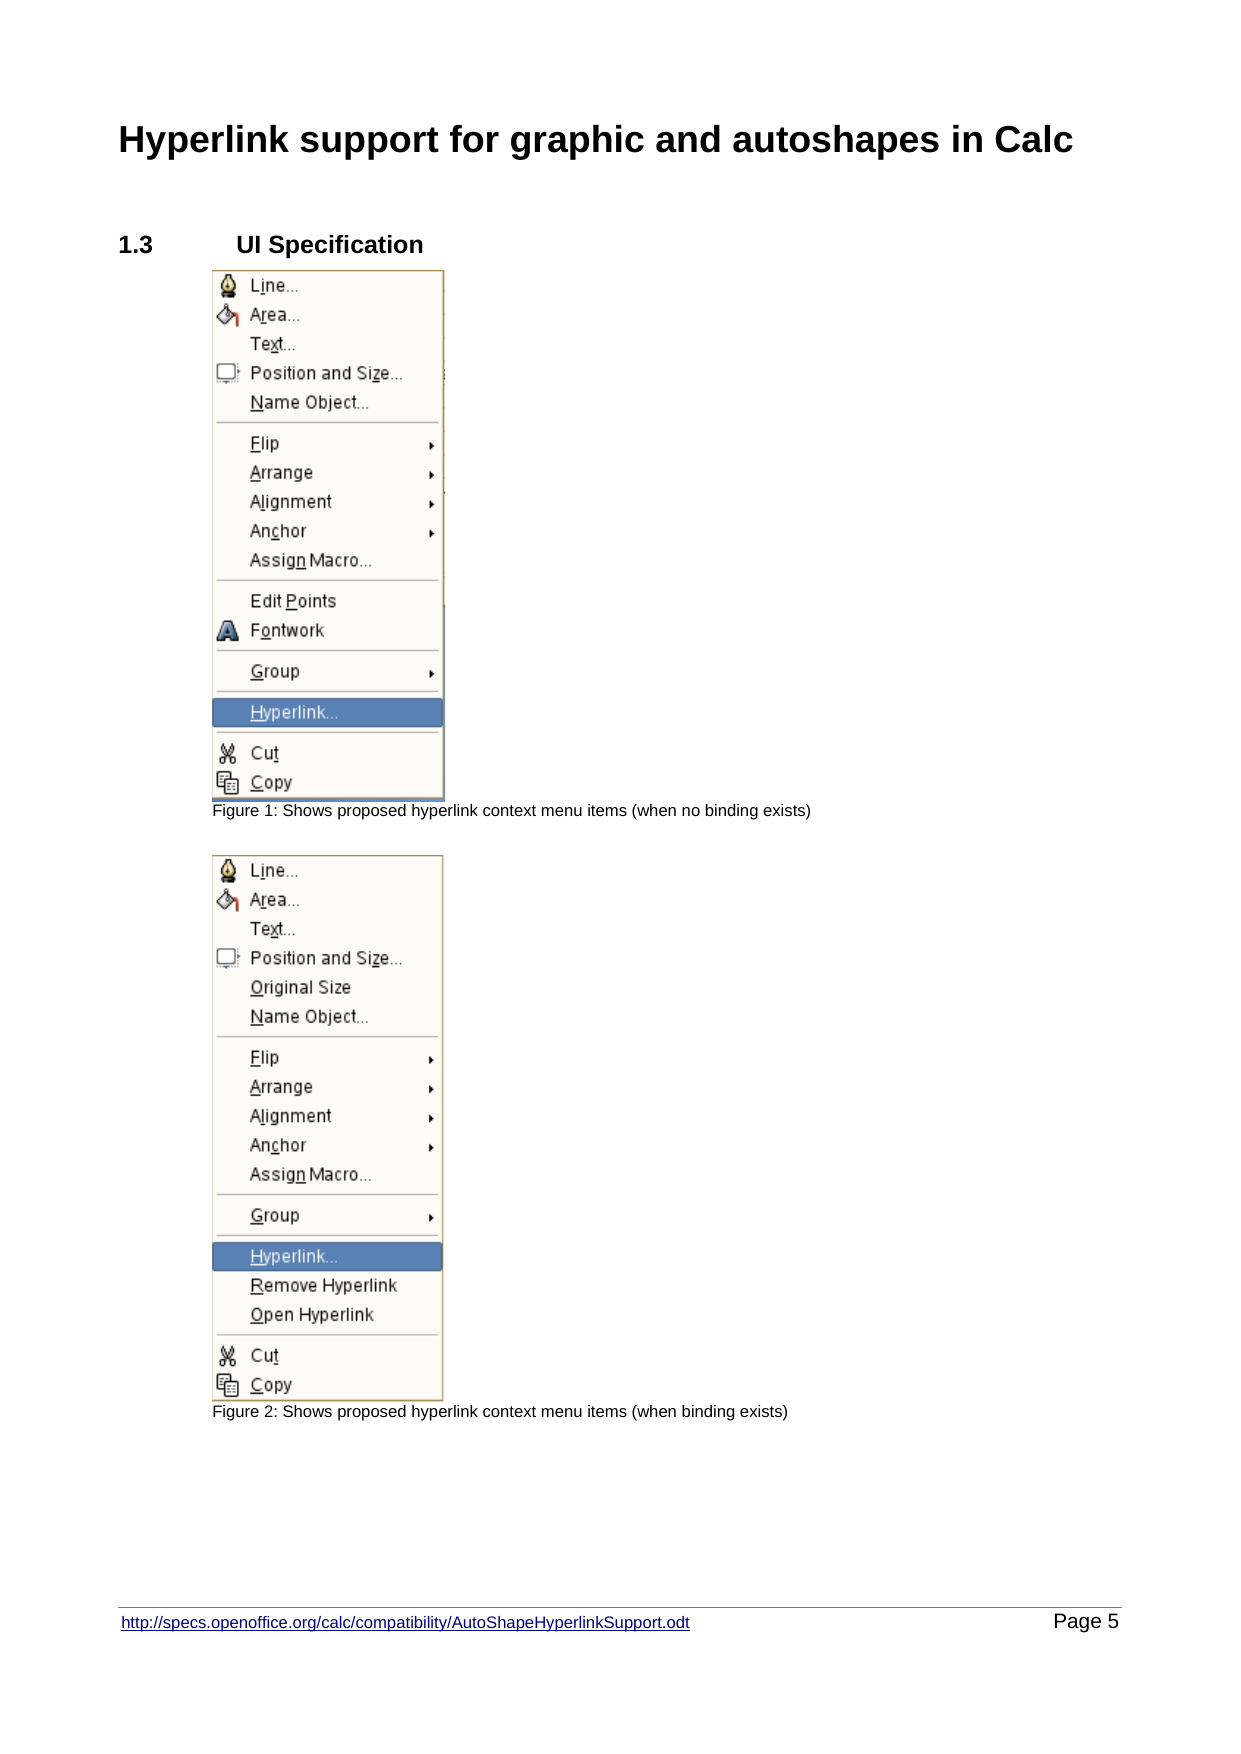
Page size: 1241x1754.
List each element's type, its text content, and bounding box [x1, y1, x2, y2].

text Figure 1: Shows proposed hyperlink context menu items (when no binding exists) [212, 283, 1028, 820]
picture [212, 855, 444, 1403]
text Figure 2: Shows proposed hyperlink context menu items (when binding exists) [212, 868, 1028, 1421]
picture [212, 270, 446, 802]
subtitle UI Specification [118, 231, 1122, 259]
